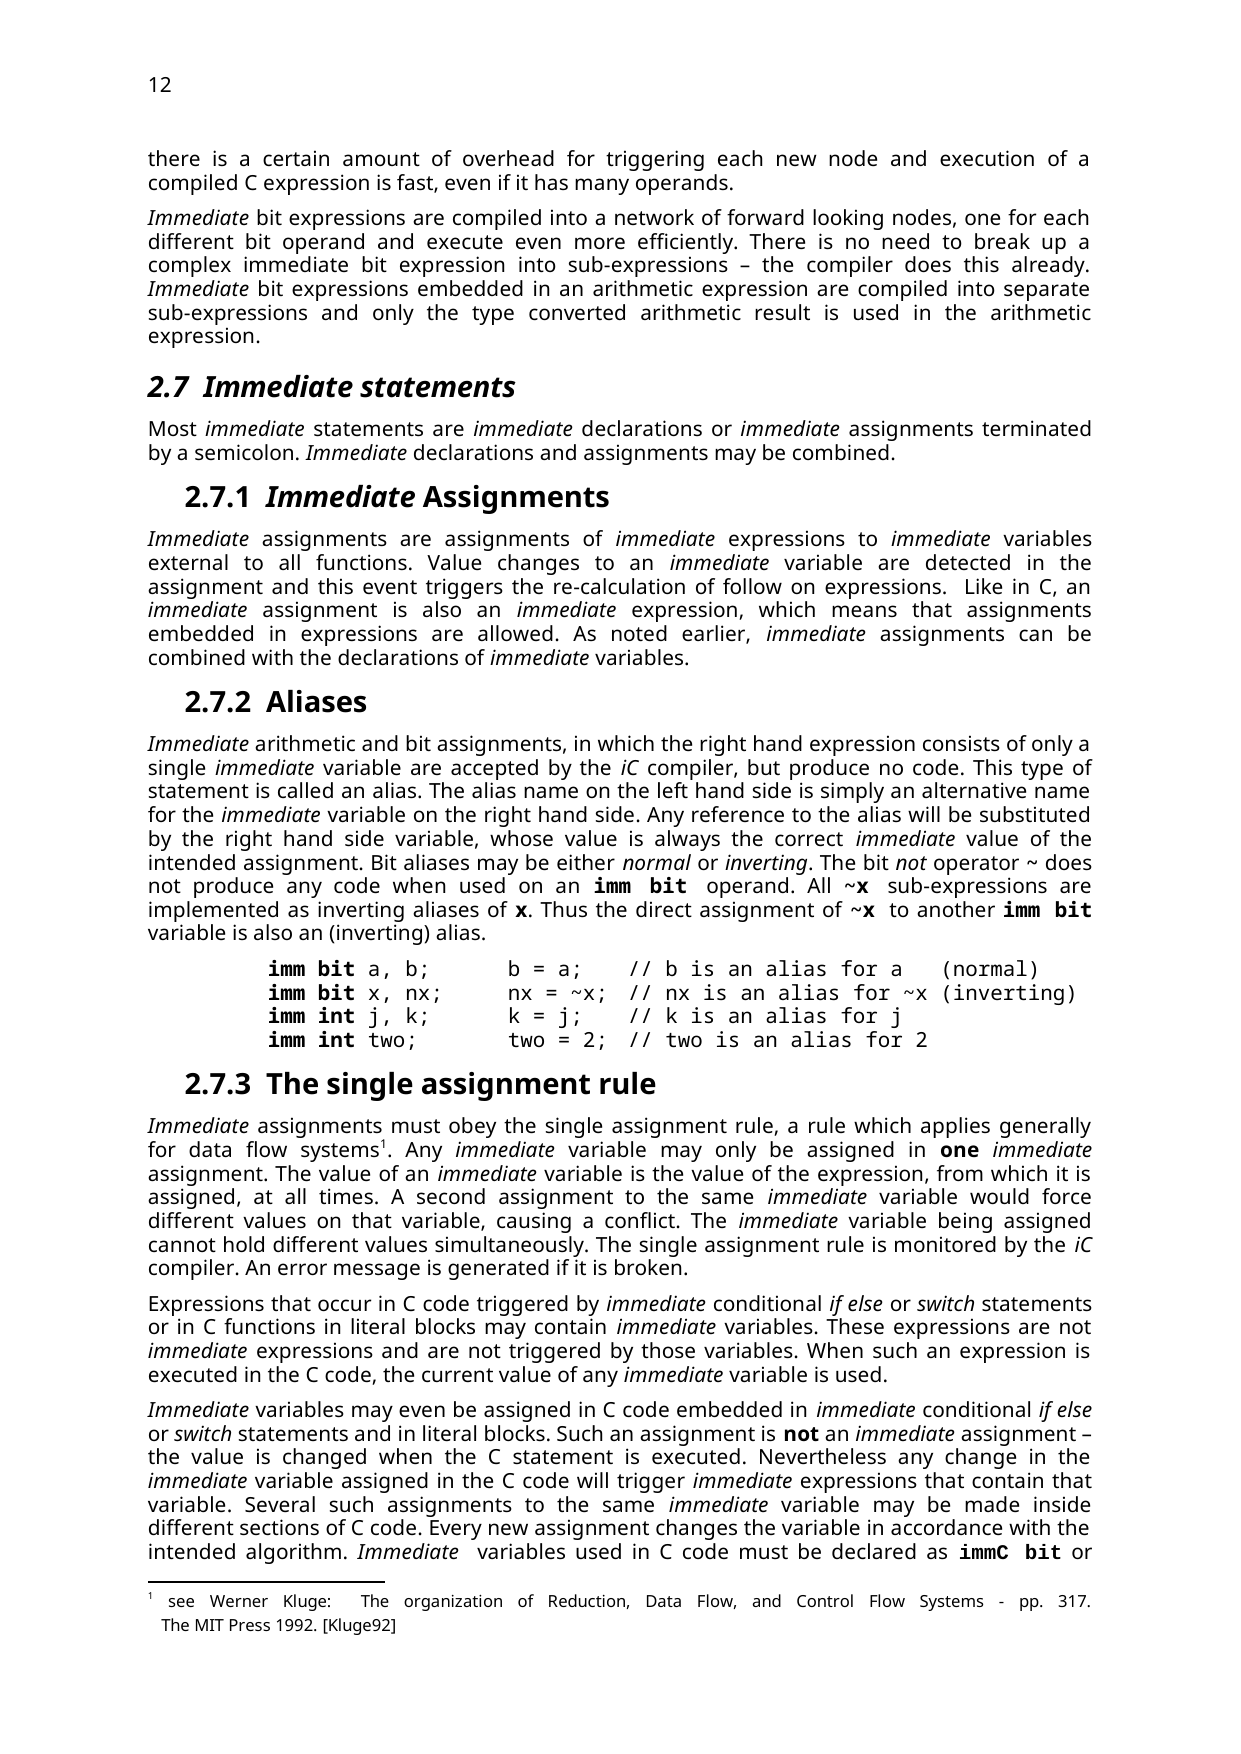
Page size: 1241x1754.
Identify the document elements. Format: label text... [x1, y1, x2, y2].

subtitle Immediate Assignments [184, 477, 1092, 516]
text Most immediate statements are immediate declarations or immediate assignments terminated by a semicolon. Immediate declarations and assignments may be combined. [148, 418, 1092, 465]
text Immediate bit expressions are compiled into a network of forward looking nodes, one for each different bit operand and execute even more efficiently. There is no need to break up a complex immediate bit expression into sub-expressions – the compiler does this already. Immediate bit expressions embedded in an arithmetic expression are compiled into separate sub-expressions and only the type converted arithmetic result is used in the arithmetic expression. [148, 207, 1092, 349]
text imm bit a, b; b = a; // b is an alias for a (normal) imm bit x, nx; nx = ~x; // nx is an alias for ~x (inverting) imm int j, k; k = j; // k is an alias for j imm int two; two = 2; // two is an alias for 2 [268, 957, 1092, 1052]
text Expressions that occur in C code triggered by immediate conditional if else or switch statements or in C functions in literal blocks may contain immediate variables. These expressions are not immediate expressions and are not triggered by those variables. When such an expression is executed in the C code, the current value of any immediate variable is used. [148, 1292, 1092, 1387]
subtitle Aliases [184, 682, 1092, 721]
text see Werner Kluge: The organization of Reduction, Data Flow, and Control Flow Systems - pp. 317. The MIT Press 1992. [Kluge92] [148, 1588, 1092, 1636]
subtitle The single assignment rule [184, 1064, 1092, 1103]
text Immediate variables may even be assigned in C code embedded in immediate conditional if else or switch statements and in literal blocks. Such an assignment is not an immediate assignment – the value is changed when the C statement is executed. Nevertheless any change in the immediate variable assigned in the C code will trigger immediate expressions that contain that variable. Several such assignments to the same immediate variable may be made inside different sections of C code. Every new assignment changes the variable in accordance with the intended algorithm. Immediate variables used in C code must be declared as immC bit or [148, 1399, 1092, 1564]
text Immediate arithmetic and bit assignments, in which the right hand expression consists of only a single immediate variable are accepted by the iC compiler, but produce no code. This type of statement is called an alias. The alias name on the left hand side is simply an alternative name for the immediate variable on the right hand side. Any reference to the alias will be substituted by the right hand side variable, whose value is always the correct immediate value of the intended assignment. Bit aliases may be either normal or inverting. The bit not operator ~ does not produce any code when used on an imm bit operand. All ~x sub-expressions are implemented as inverting aliases of x. Thus the direct assignment of ~x to another imm bit variable is also an (inverting) alias. [148, 733, 1092, 946]
subtitle Immediate statements [148, 366, 1092, 406]
text Immediate assignments are assignments of immediate expressions to immediate variables external to all functions. Value changes to an immediate variable are detected in the assignment and this event triggers the re-calculation of follow on expressions. Like in C, an immediate assignment is also an immediate expression, which means that assignments embedded in expressions are allowed. As noted earlier, immediate assignments can be combined with the declarations of immediate variables. [148, 528, 1092, 670]
text Immediate assignments must obey the single assignment rule, a rule which applies generally for data flow systems. Any immediate variable may only be assigned in one immediate assignment. The value of an immediate variable is the value of the expression, from which it is assigned, at all times. A second assignment to the same immediate variable would force different values on that variable, causing a conflict. The immediate variable being assigned cannot hold different values simultaneously. The single assignment rule is monitored by the iC compiler. An error message is generated if it is broken. [148, 1115, 1092, 1281]
text there is a certain amount of overhead for triggering each new node and execution of a compiled C expression is fast, even if it has many operands. [148, 148, 1092, 195]
